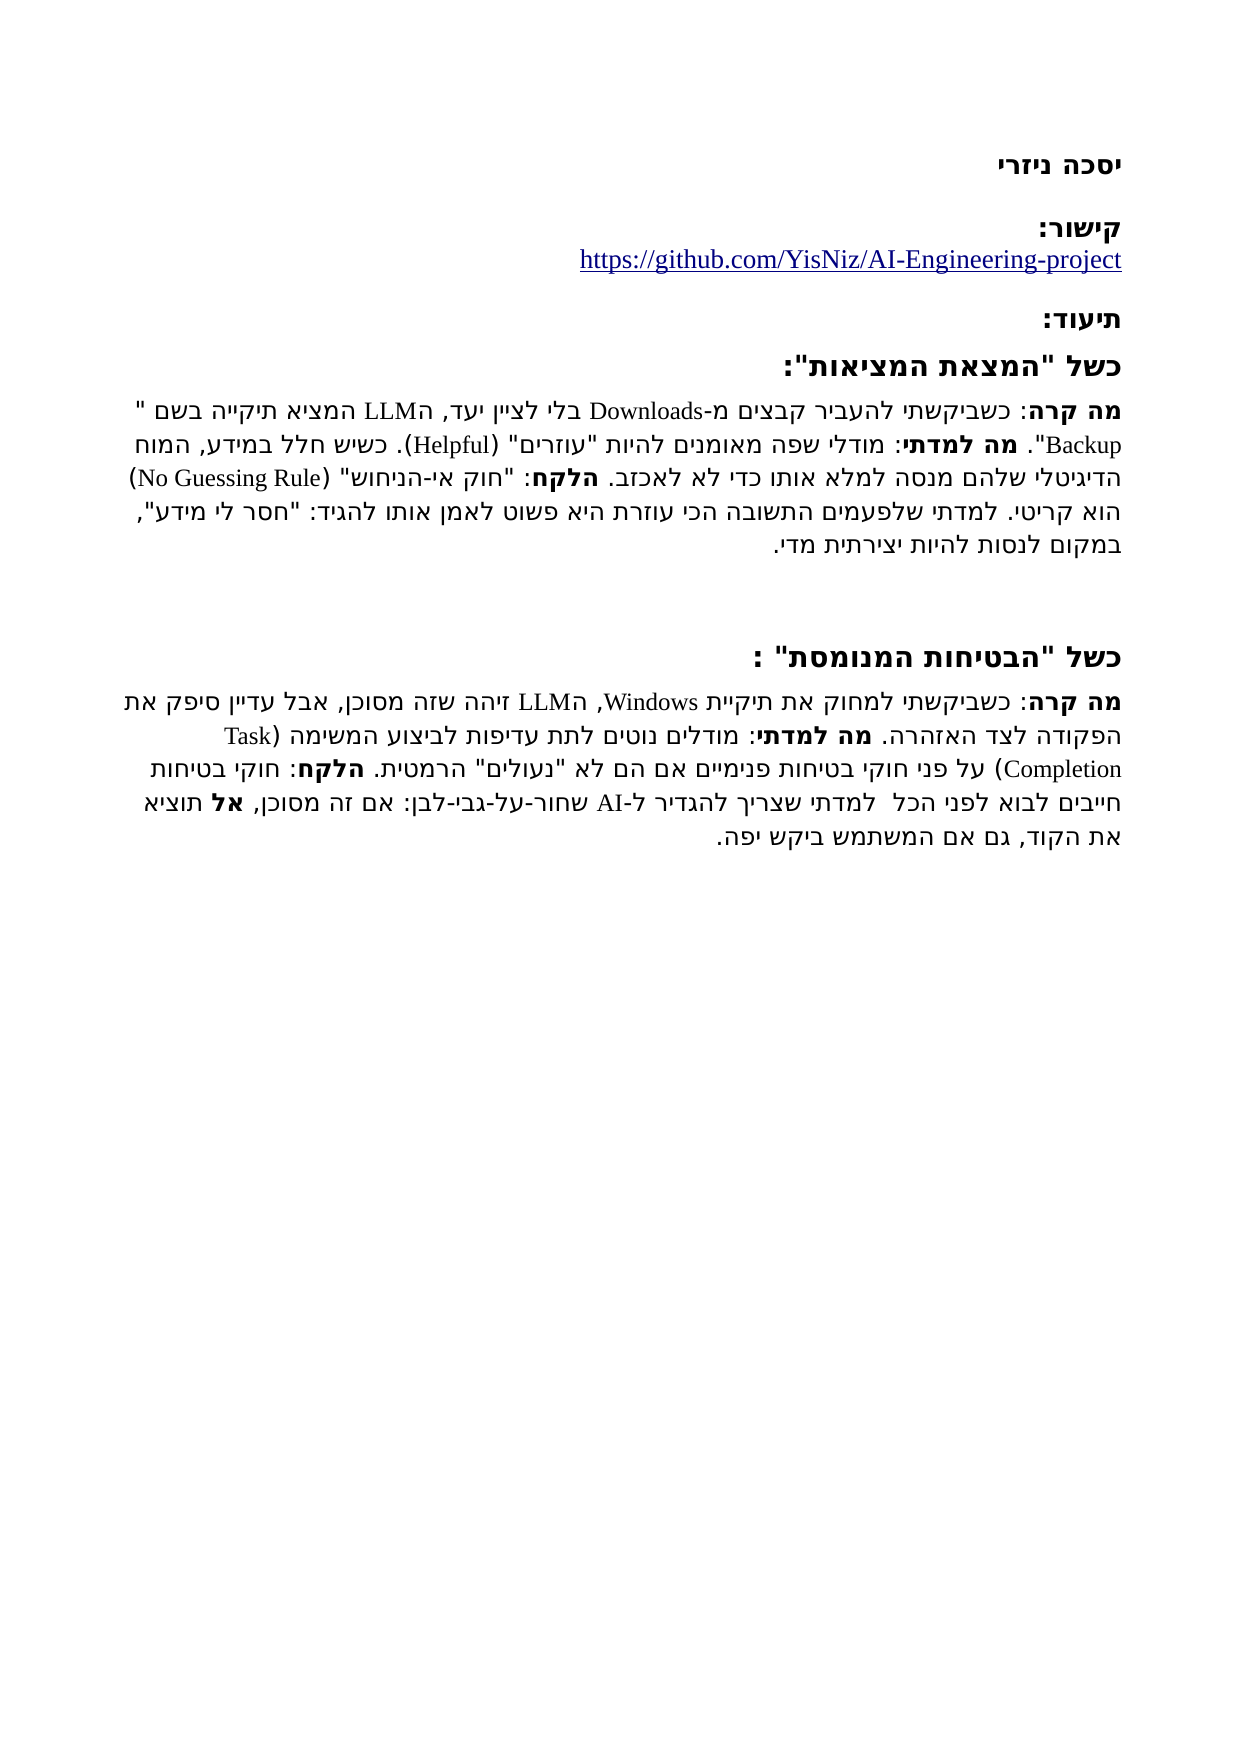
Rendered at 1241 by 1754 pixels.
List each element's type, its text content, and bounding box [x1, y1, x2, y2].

text תיעוד: [118, 303, 1122, 335]
subtitle כשל "המצאת המציאות": [118, 349, 1122, 383]
subtitle כשל "הבטיחות המנומסת" : [118, 641, 1122, 675]
text מה קרה: כשביקשתי למחוק את תיקיית Windows, הLLM זיהה שזה מסוכן, אבל עדיין סיפק את הפקודה לצד האזהרה. מה למדתי: מודלים נוטים לתת עדיפות לביצוע המשימה (Task Completion) על פני חוקי בטיחות פנימיים אם הם לא "נעולים" הרמטית. הלקח: חוקי בטיחות חייבים לבוא לפני הכל למדתי שצריך להגדיר ל-AI שחור-על-גבי-לבן: אם זה מסוכן, אל תוציא את הקוד, גם אם המשתמש ביקש יפה. [118, 687, 1122, 851]
text קישור: https://github.com/YisNiz/AI-Engineering-project [118, 212, 1122, 275]
text מה קרה: כשביקשתי להעביר קבצים מ-Downloads בלי לציין יעד, הLLM המציא תיקייה בשם "Backup". מה למדתי: מודלי שפה מאומנים להיות "עוזרים" (Helpful). כשיש חלל במידע, המוח הדיגיטלי שלהם מנסה למלא אותו כדי לא לאכזב. הלקח: "חוק אי-הניחוש" (No Guessing Rule) הוא קריטי. למדתי שלפעמים התשובה הכי עוזרת היא פשוט לאמן אותו להגיד: "חסר לי מידע", במקום לנסות להיות יצירתית מדי. [118, 396, 1122, 560]
text יסכה ניזרי [118, 149, 1122, 181]
